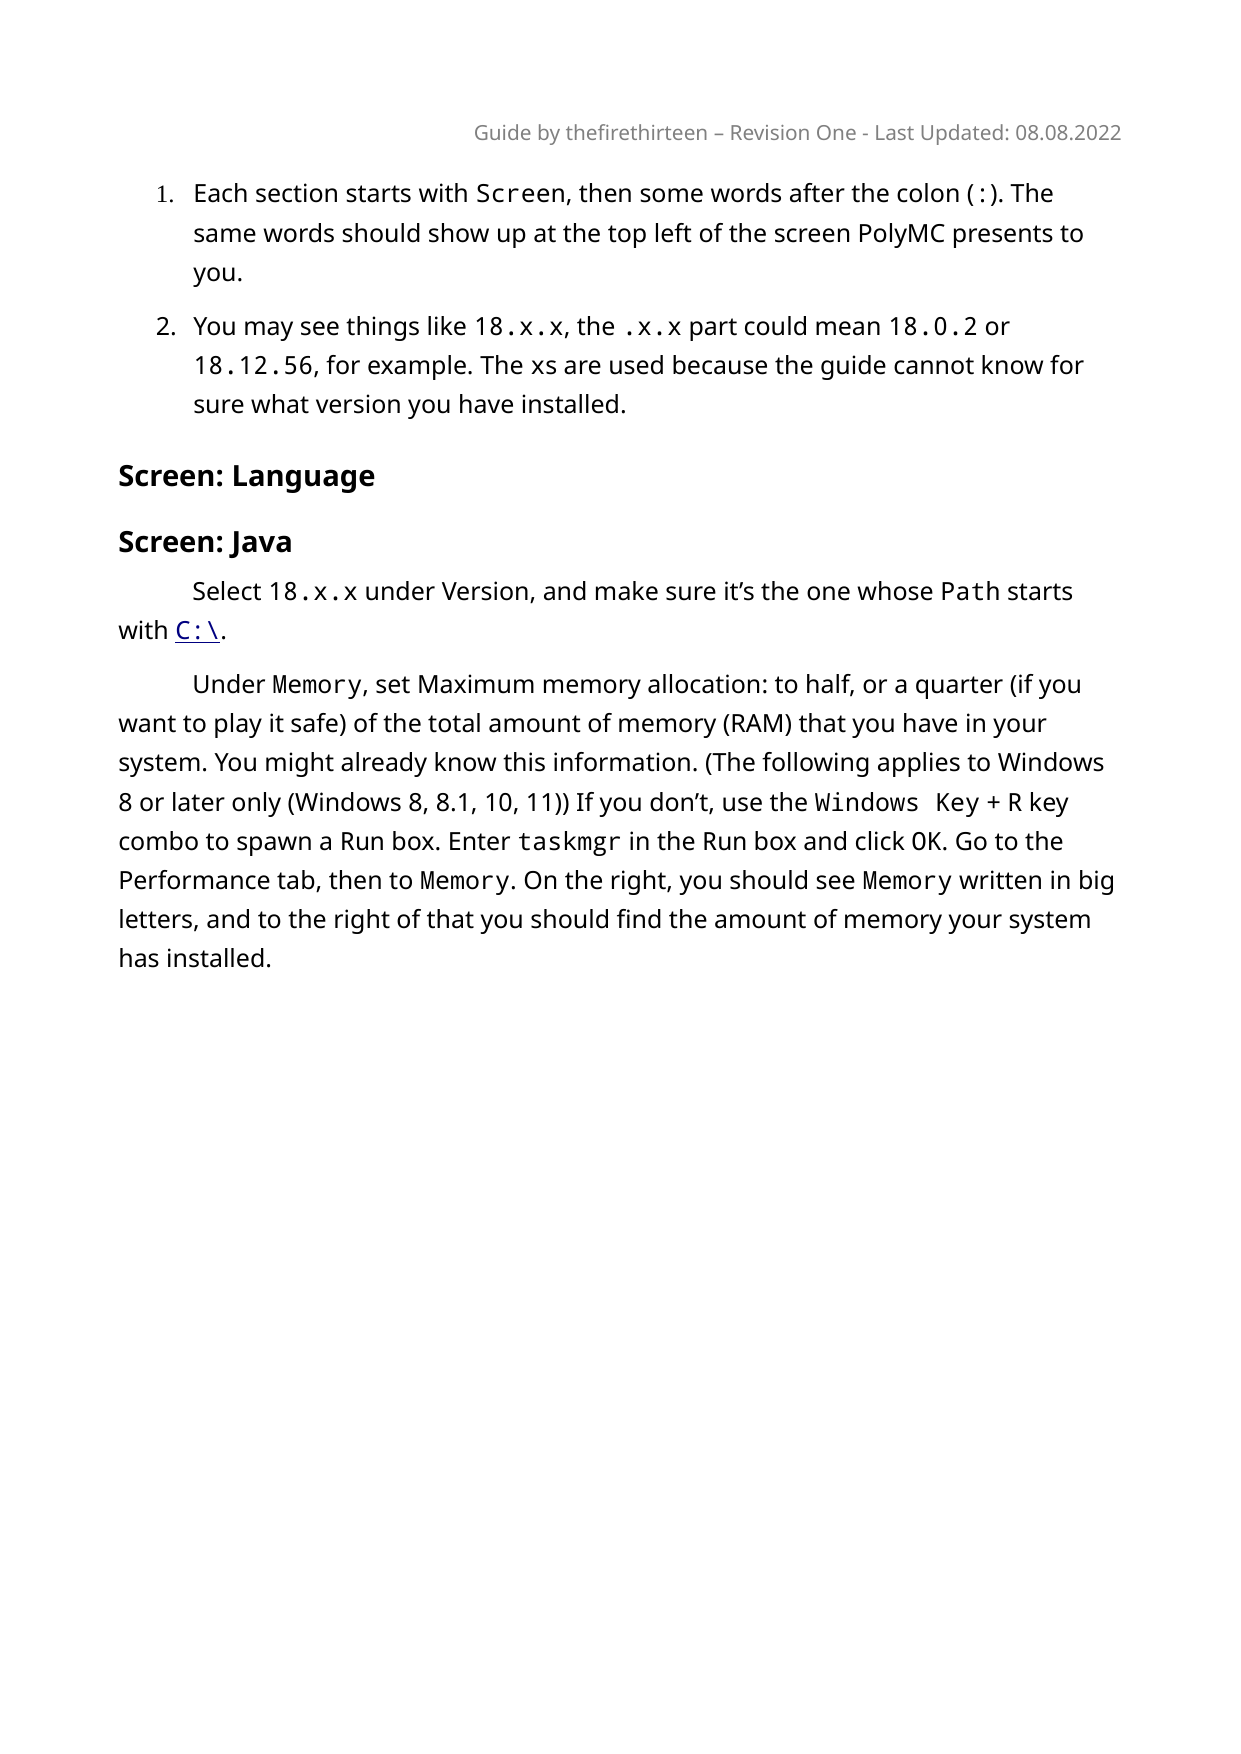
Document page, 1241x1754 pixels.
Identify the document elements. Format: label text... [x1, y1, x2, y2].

subtitle Screen: Language [118, 455, 1122, 494]
text Select 18.x.x under Version, and make sure it’s the one whose Path starts with C:\. [118, 574, 1122, 647]
subtitle Screen: Java [118, 522, 1122, 561]
list Each section starts with Screen, then some words after the colon (:). The same words should show up at the top left of the screen PolyMC presents to you. [156, 176, 1122, 288]
list You may see things like 18.x.x, the .x.x part could mean 18.0.2 or 18.12.56, for example. The xs are used because the guide cannot know for sure what version you have installed. [156, 308, 1122, 421]
text Under Memory, set Maximum memory allocation: to half, or a quarter (if you want to play it safe) of the total amount of memory (RAM) that you have in your system. You might already know this information. (The following applies to Windows 8 or later only (Windows 8, 8.1, 10, 11)) If you don’t, use the Windows Key + R key combo to spawn a Run box. Enter taskmgr in the Run box and click OK. Go to the Performance tab, then to Memory. On the right, you should see Memory written in big letters, and to the right of that you should find the amount of memory your system has installed. [118, 667, 1122, 975]
